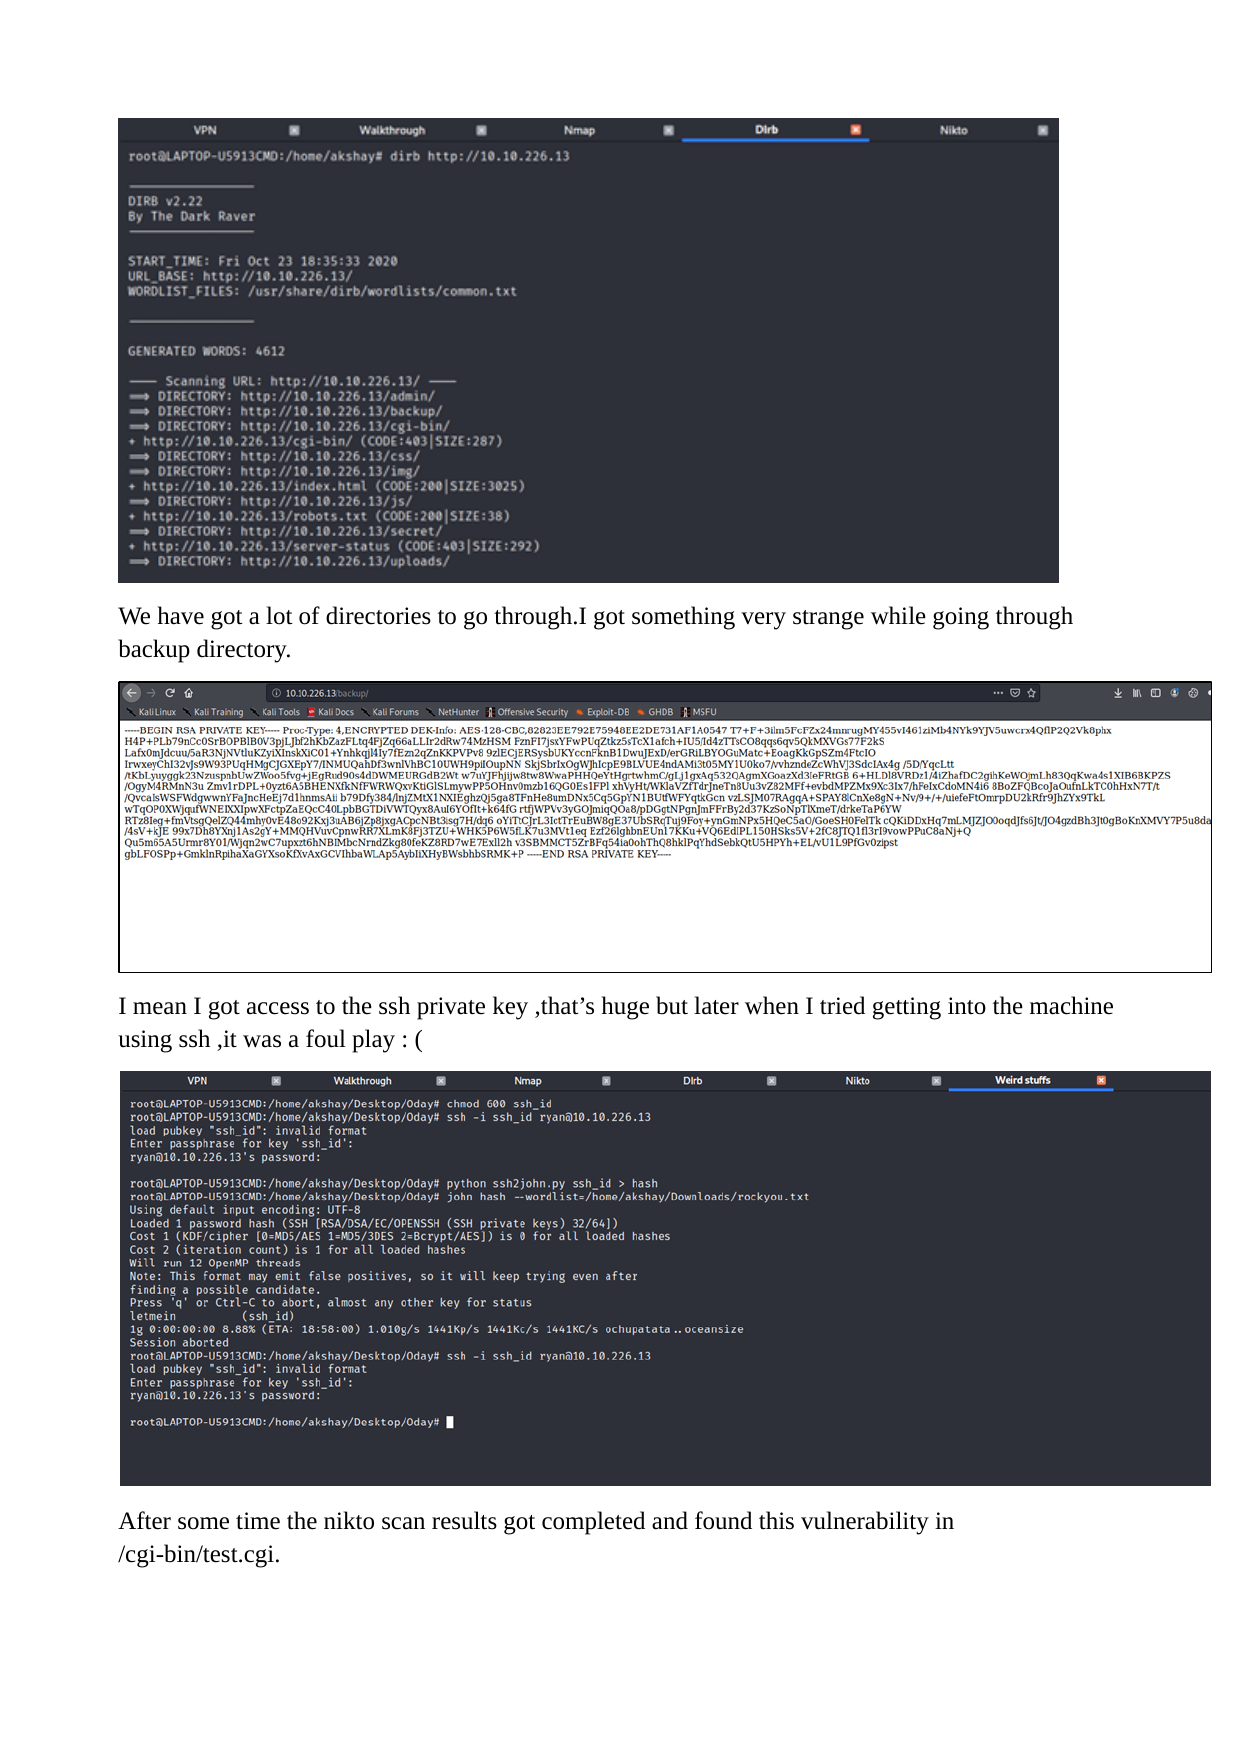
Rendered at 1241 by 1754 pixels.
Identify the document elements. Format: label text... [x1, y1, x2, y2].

picture [118, 1071, 1212, 1488]
picture [118, 118, 1059, 583]
picture [118, 681, 1212, 973]
text After some time the nikto scan results got completed and found this vulnerability in /cgi-bin/test.cgi. [118, 1506, 1122, 1568]
text We have got a lot of directories to go through.I got something very strange while going through backup directory. [118, 601, 1122, 663]
text I mean I got access to the ssh private key ,that’s huge but later when I tried getting into the machine using ssh ,it was a foul play : ( [118, 991, 1122, 1053]
